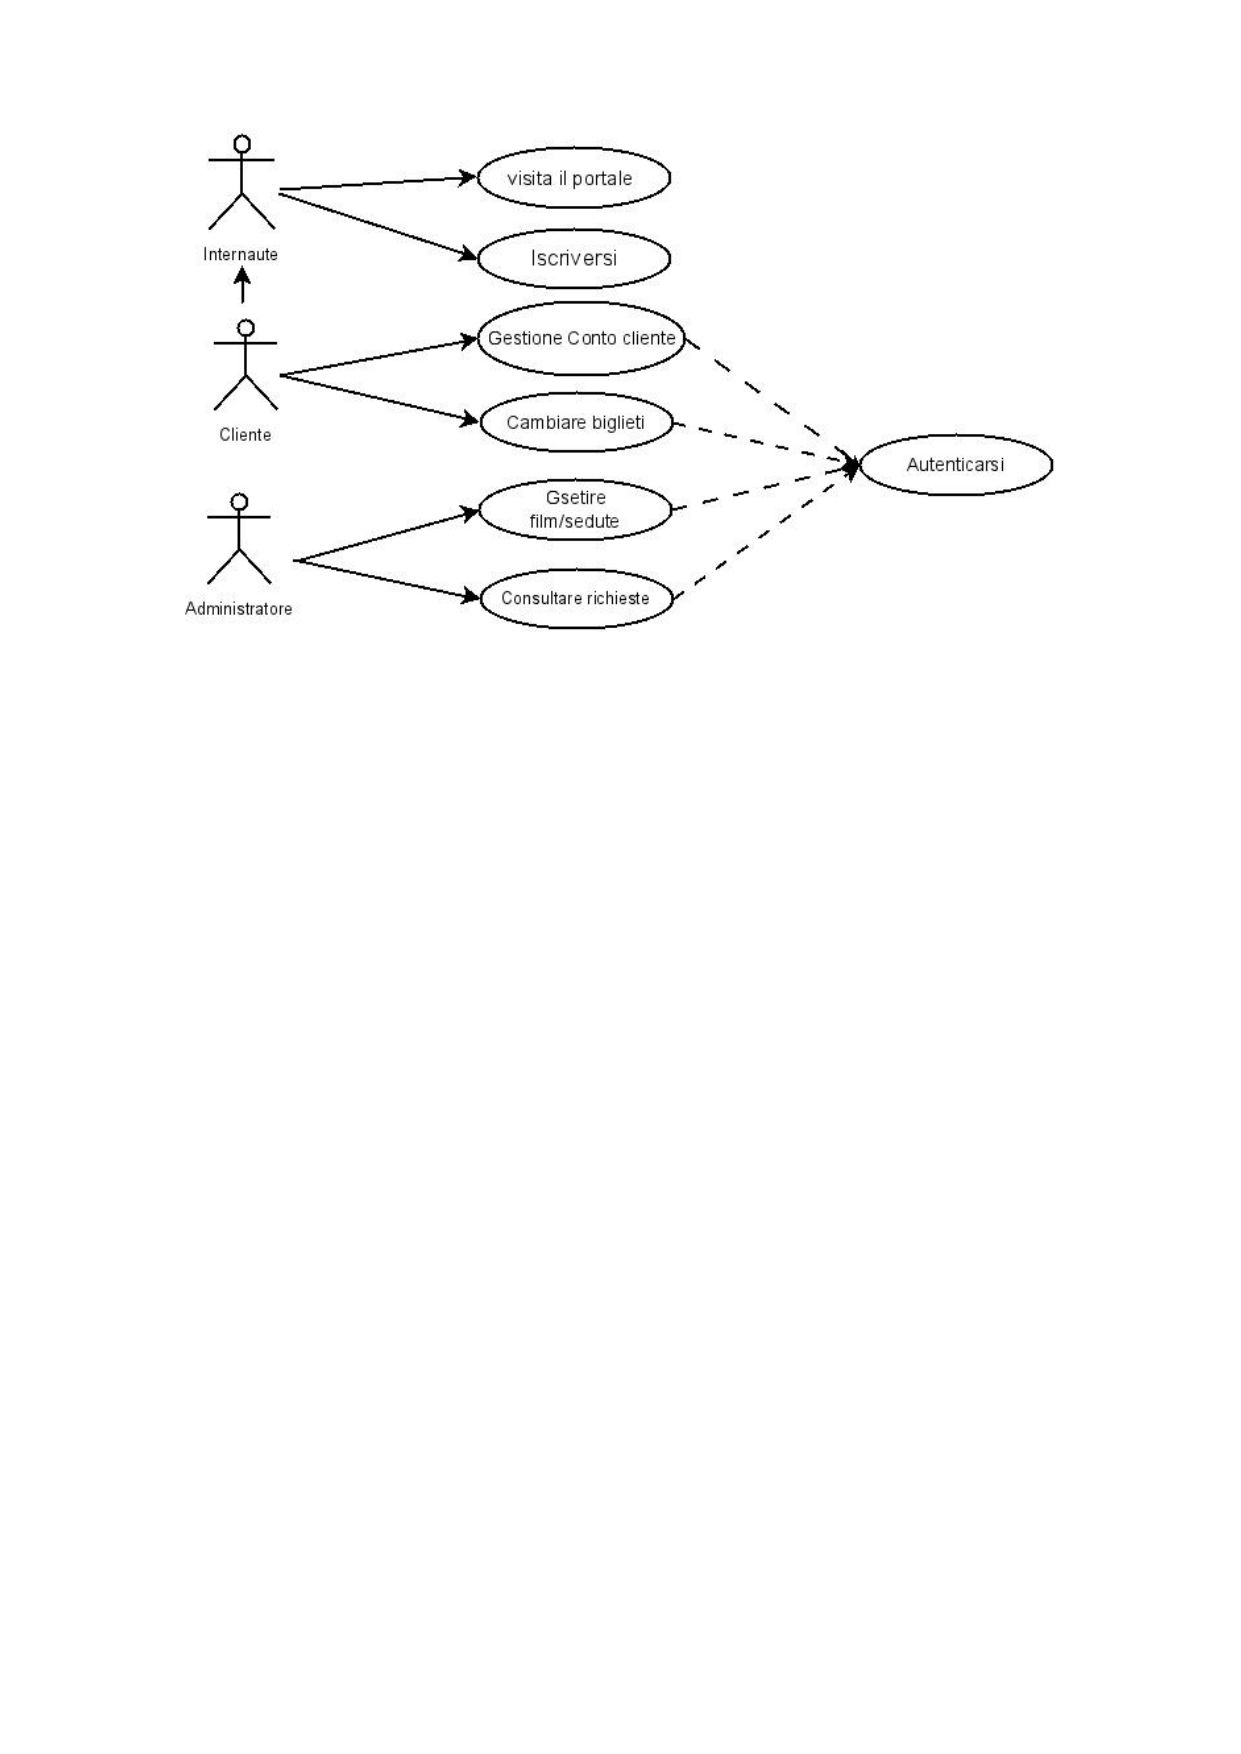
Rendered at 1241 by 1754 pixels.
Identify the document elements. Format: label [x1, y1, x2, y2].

picture [185, 118, 1055, 632]
